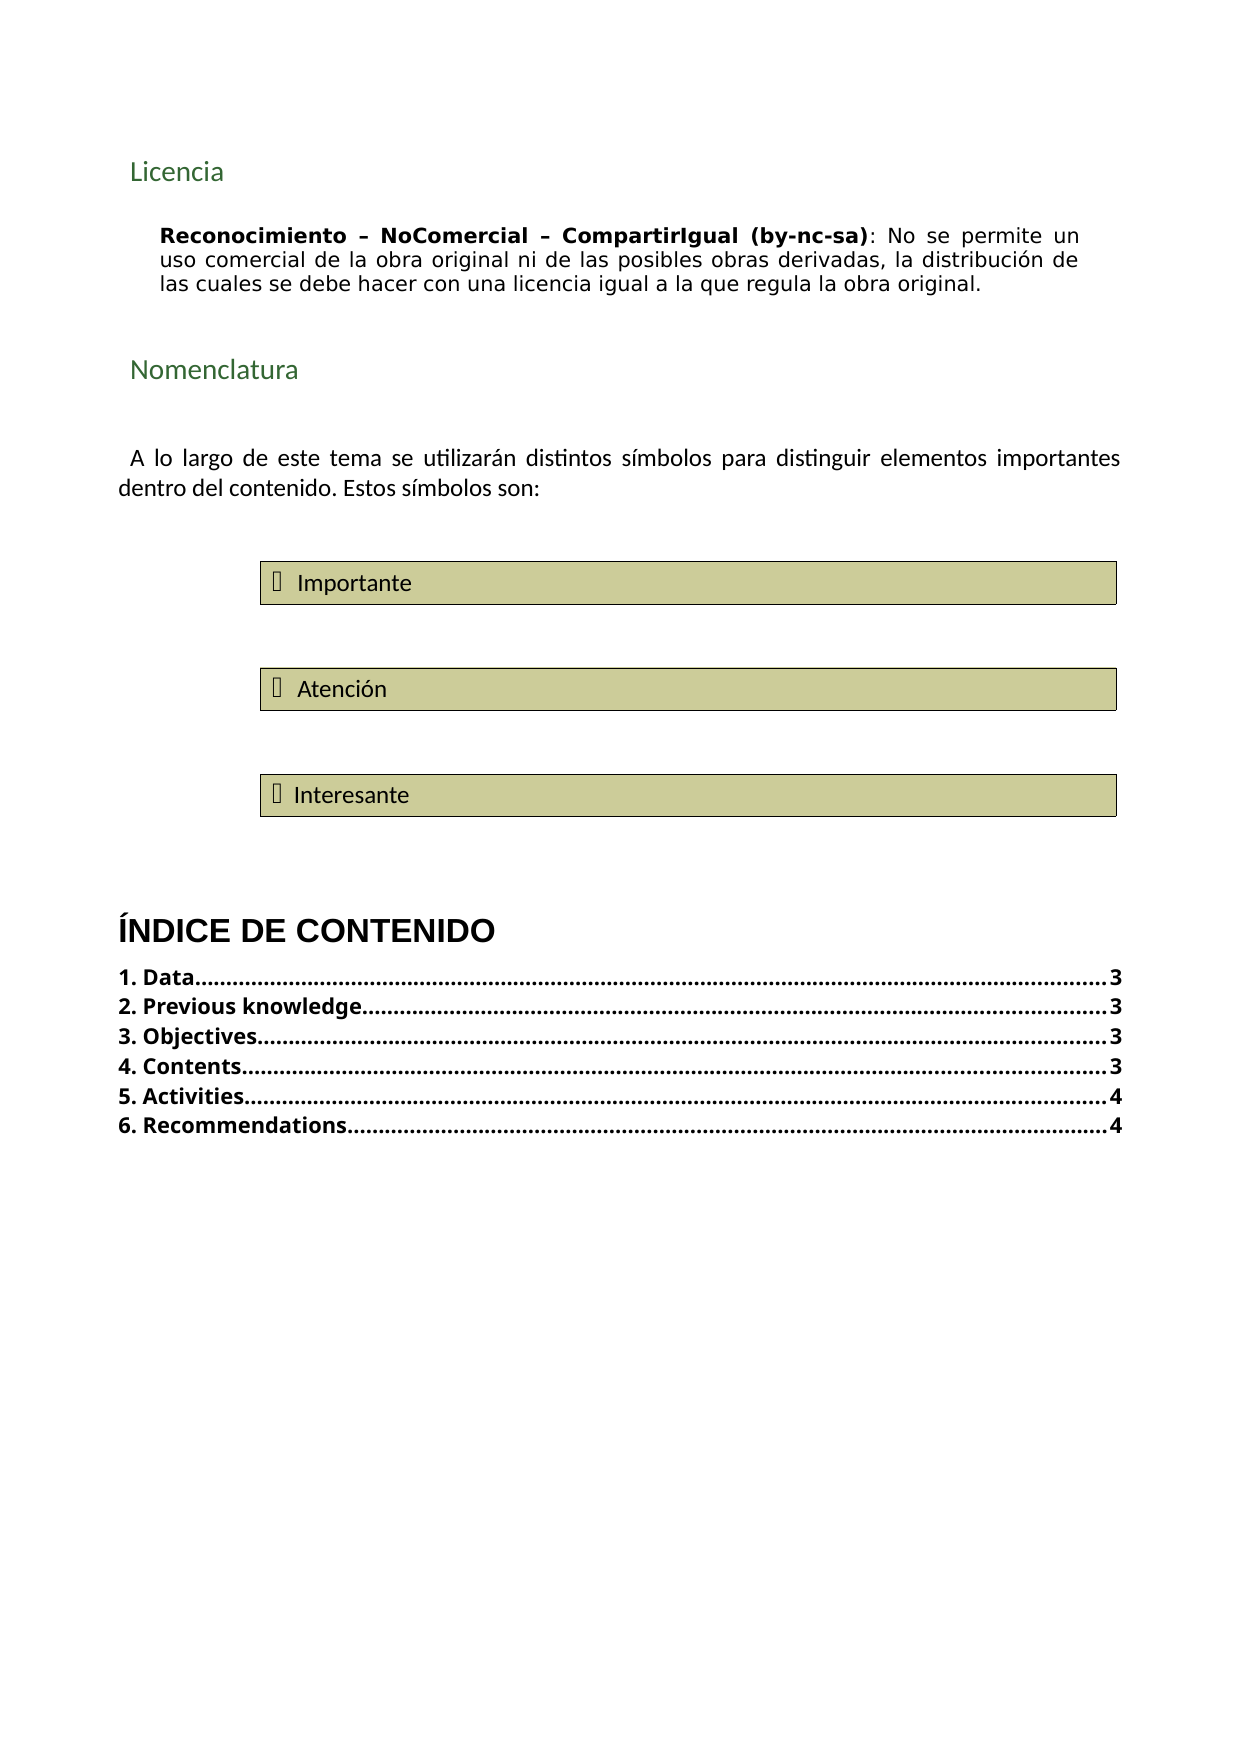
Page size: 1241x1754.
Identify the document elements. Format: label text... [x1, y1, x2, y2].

text Licencia [118, 153, 1122, 188]
text A lo largo de este tema se utilizarán distintos símbolos para distinguir elementos importantes dentro del contenido. Estos símbolos son: [118, 442, 1122, 503]
text 4. Contents 3 [118, 1051, 1122, 1081]
text 2. Previous knowledge 3 [118, 991, 1122, 1021]
text Nomenclatura [118, 351, 1122, 387]
text 1. Data 3 [118, 962, 1122, 991]
text  Atención [261, 669, 1116, 710]
text 5. Activities 4 [118, 1081, 1122, 1111]
text 3. Objectives 3 [118, 1021, 1122, 1051]
text 6. Recommendations 4 [118, 1111, 1122, 1140]
text  Importante [261, 562, 1116, 604]
subtitle Índice de contenido [118, 911, 1122, 949]
text  Interesante [261, 775, 1116, 816]
text Reconocimiento – NoComercial – CompartirIgual (by-nc-sa): No se permite un uso comercial de la obra original ni de las posibles obras derivadas, la distribución de las cuales se debe hacer con una licencia igual a la que regula la obra original. [159, 224, 1080, 296]
